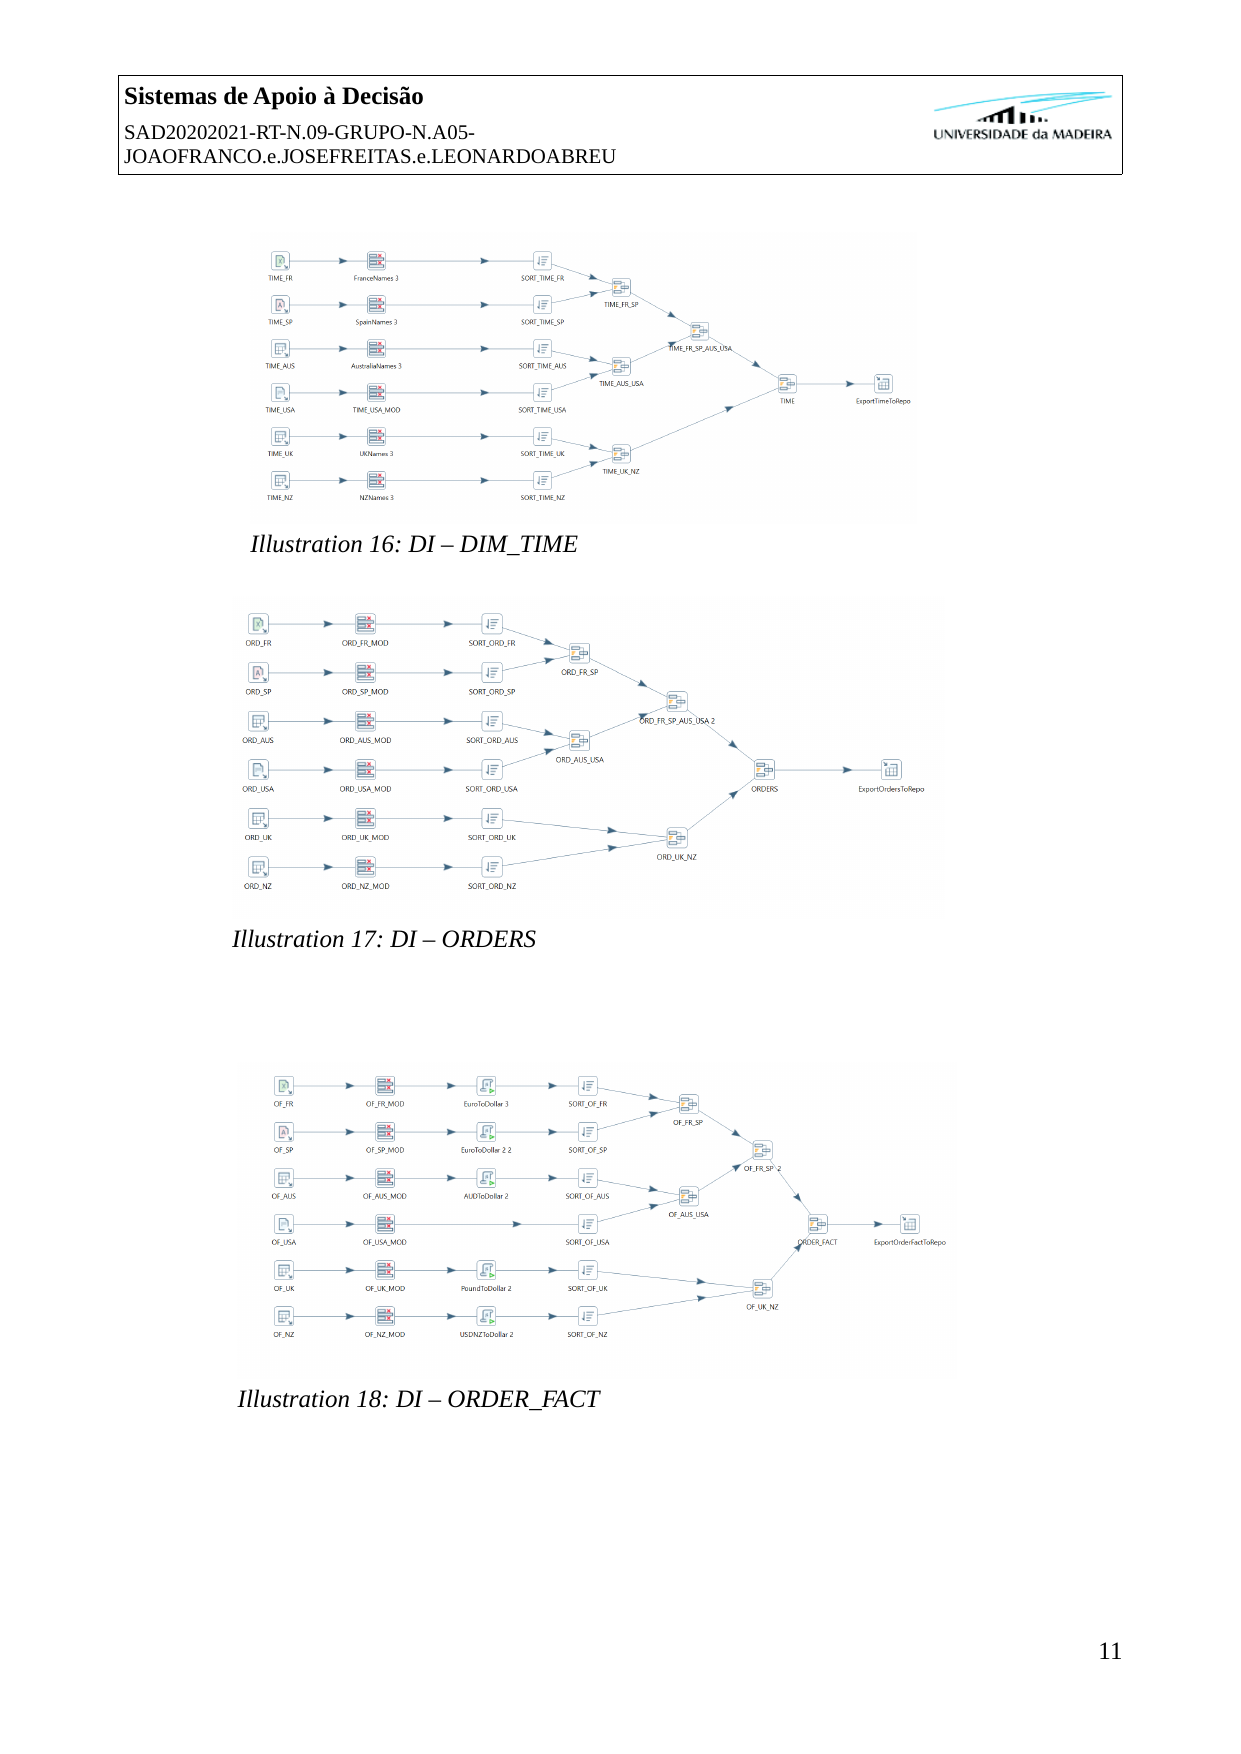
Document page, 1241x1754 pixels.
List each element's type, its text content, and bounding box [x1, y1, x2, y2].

text Illustration 18: DI – ORDER_FACT [237, 1379, 957, 1413]
picture [919, 80, 1120, 146]
text Illustration 16: DI – DIM_TIME [250, 524, 917, 557]
text Illustration 17: DI – ORDERS [232, 919, 945, 953]
picture [237, 1062, 957, 1379]
picture [231, 596, 946, 919]
picture [250, 232, 917, 524]
